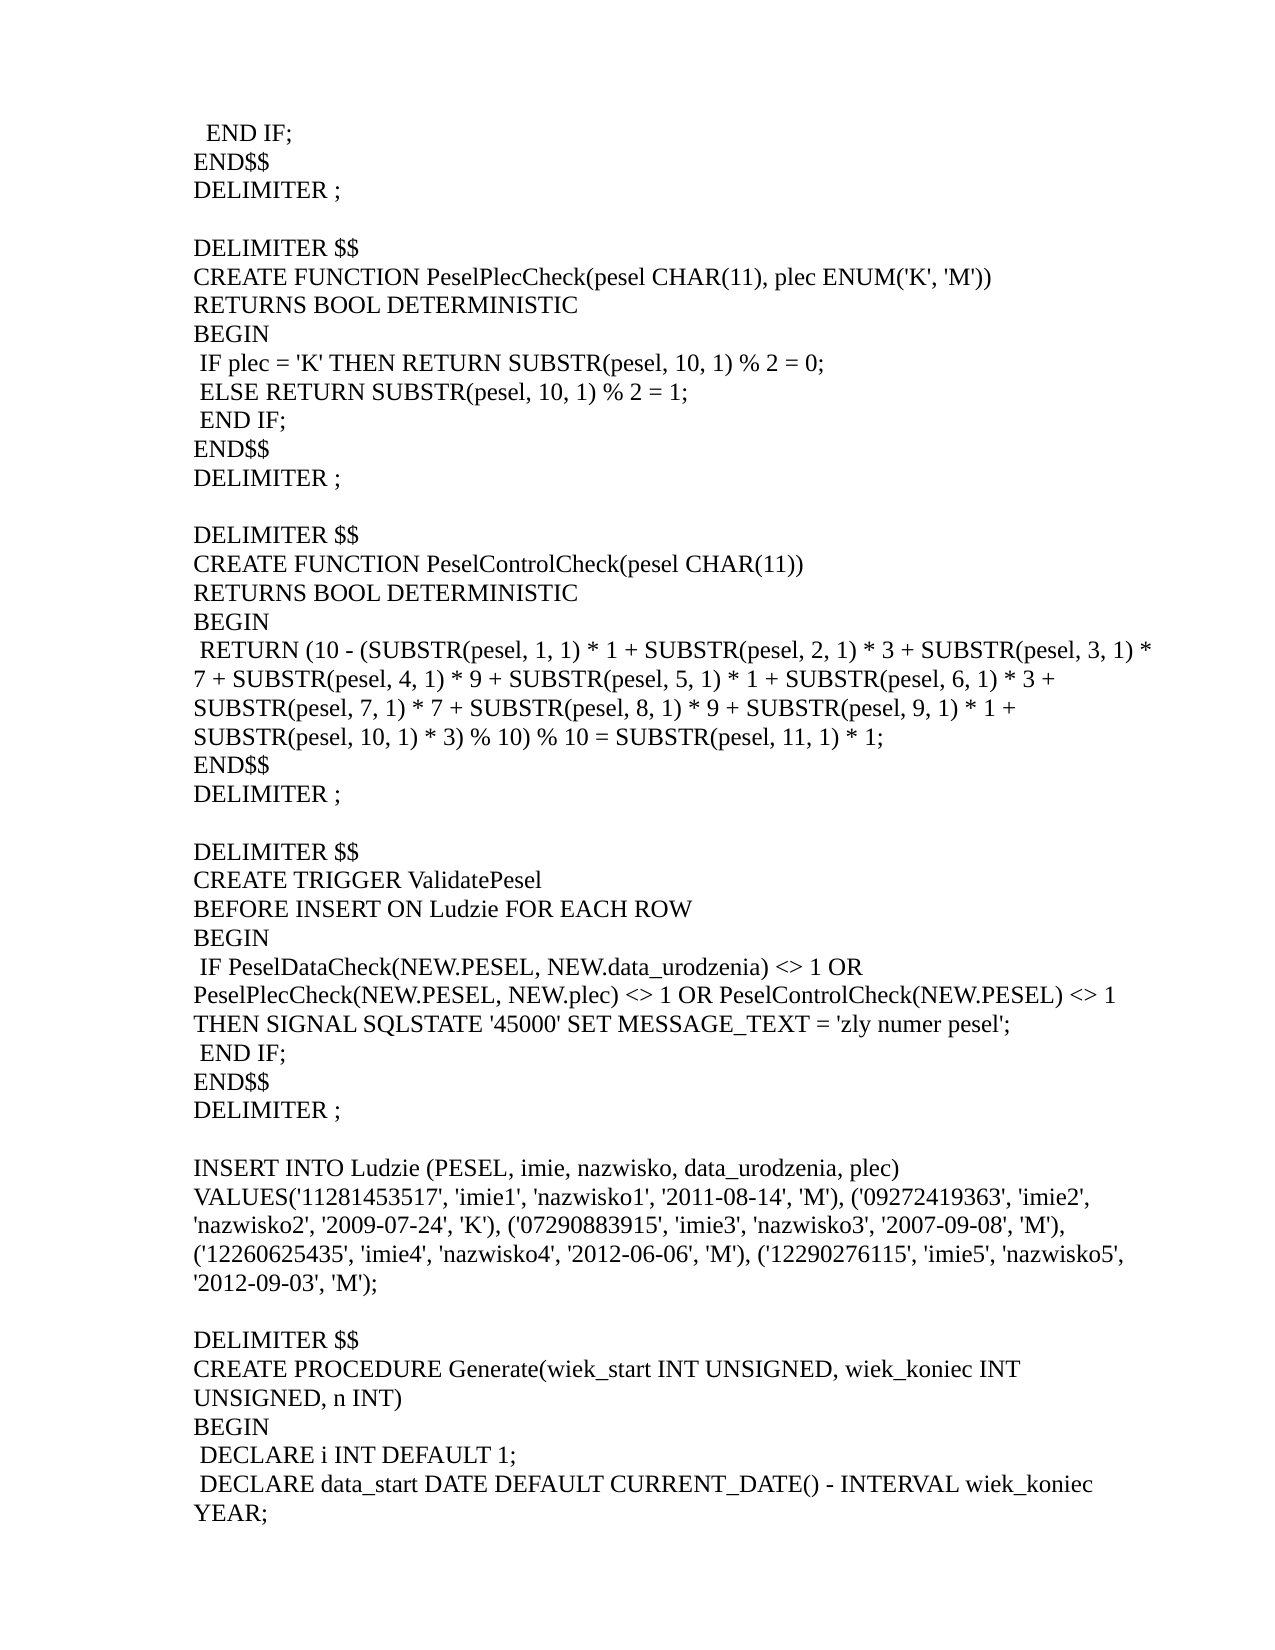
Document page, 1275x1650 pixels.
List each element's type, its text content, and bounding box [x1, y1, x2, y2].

list END IF; END$$ DELIMITER ; DELIMITER $$ CREATE FUNCTION PeselPlecCheck(pesel CHAR(11), plec ENUM('K', 'M')) RETURNS BOOL DETERMINISTIC BEGIN IF plec = 'K' THEN RETURN SUBSTR(pesel, 10, 1) % 2 = 0; ELSE RETURN SUBSTR(pesel, 10, 1) % 2 = 1; END IF; END$$ DELIMITER ; DELIMITER $$ CREATE FUNCTION PeselControlCheck(pesel CHAR(11)) RETURNS BOOL DETERMINISTIC BEGIN RETURN (10 - (SUBSTR(pesel, 1, 1) * 1 + SUBSTR(pesel, 2, 1) * 3 + SUBSTR(pesel, 3, 1) * 7 + SUBSTR(pesel, 4, 1) * 9 + SUBSTR(pesel, 5, 1) * 1 + SUBSTR(pesel, 6, 1) * 3 + SUBSTR(pesel, 7, 1) * 7 + SUBSTR(pesel, 8, 1) * 9 + SUBSTR(pesel, 9, 1) * 1 + SUBSTR(pesel, 10, 1) * 3) % 10) % 10 = SUBSTR(pesel, 11, 1) * 1; END$$ DELIMITER ; DELIMITER $$ CREATE TRIGGER ValidatePesel BEFORE INSERT ON Ludzie FOR EACH ROW BEGIN IF PeselDataCheck(NEW.PESEL, NEW.data_urodzenia) <> 1 OR PeselPlecCheck(NEW.PESEL, NEW.plec) <> 1 OR PeselControlCheck(NEW.PESEL) <> 1 THEN SIGNAL SQLSTATE '45000' SET MESSAGE_TEXT = 'zly numer pesel'; END IF; END$$ DELIMITER ; INSERT INTO Ludzie (PESEL, imie, nazwisko, data_urodzenia, plec) VALUES('11281453517', 'imie1', 'nazwisko1', '2011-08-14', 'M'), ('09272419363', 'imie2', 'nazwisko2', '2009-07-24', 'K'), ('07290883915', 'imie3', 'nazwisko3', '2007-09-08', 'M'), ('12260625435', 'imie4', 'nazwisko4', '2012-06-06', 'M'), ('12290276115', 'imie5', 'nazwisko5', '2012-09-03', 'M'); DELIMITER $$ CREATE PROCEDURE Generate(wiek_start INT UNSIGNED, wiek_koniec INT UNSIGNED, n INT) BEGIN DECLARE i INT DEFAULT 1; DECLARE data_start DATE DEFAULT CURRENT_DATE() - INTERVAL wiek_koniec YEAR; [156, 118, 1157, 1527]
